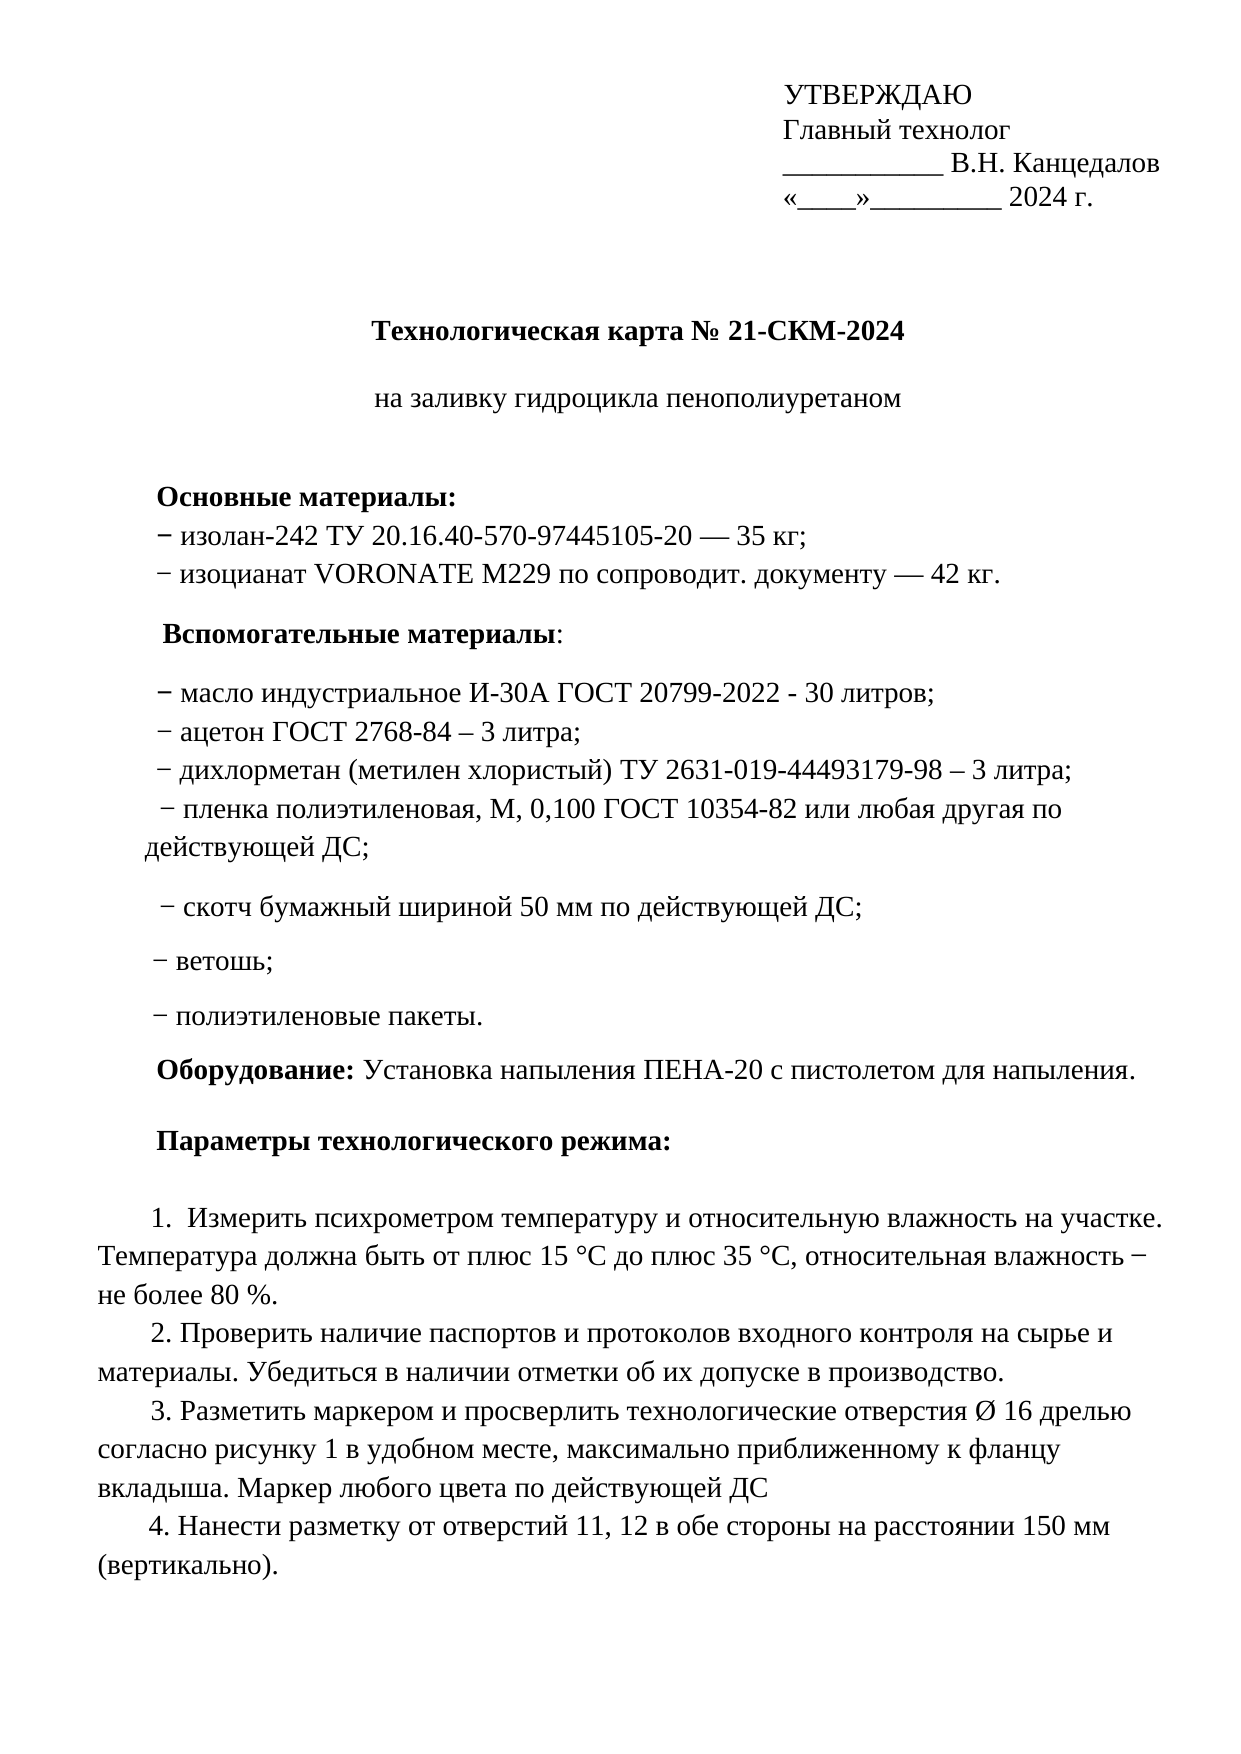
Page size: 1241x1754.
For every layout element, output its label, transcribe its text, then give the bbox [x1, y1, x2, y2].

text 3. Разметить маркером и просверлить технологические отверстия Ø 16 дрелью согласно рисунку 1 в удобном месте, максимально приближенному к фланцу вкладыша. Маркер любого цвета по действующей ДС [97, 1393, 1167, 1503]
text − пленка полиэтиленовая, М, 0,100 ГОСТ 10354-82 или любая другая по действующей ДС; [144, 791, 1167, 863]
text на заливку гидроцикла пенополиуретаном [109, 380, 1167, 414]
text Параметры технологического режима: [109, 1123, 1167, 1156]
text «____»_________ 2024 г. [97, 179, 1167, 213]
text 2. Проверить наличие паспортов и протоколов входного контроля на сырье и материалы. Убедиться в наличии отметки об их допуске в производство. [97, 1316, 1167, 1388]
text − ветошь; [144, 943, 1167, 977]
text − ацетон ГОСТ 2768-84 – 3 литра; [109, 714, 1167, 747]
text УТВЕРЖДАЮ [97, 76, 1167, 112]
text − масло индустриальное И-30А ГОСТ 20799-2022 - 30 литров; [109, 675, 1167, 709]
text − дихлорметан (метилен хлористый) ТУ 2631-019-44493179-98 – 3 литра; [38, 752, 1167, 786]
text − изолан-242 ТУ 20.16.40-570-97445105-20 ― 35 кг; [109, 518, 1167, 552]
text − изоцианат VORONATE М229 по сопроводит. документу ― 42 кг. [38, 557, 1167, 590]
text Технологическая карта № 21-СКМ-2024 [109, 313, 1167, 347]
text − скотч бумажный шириной 50 мм по действующей ДС; [144, 889, 1167, 922]
text 4. Нанести разметку от отверстий 11, 12 в обе стороны на расстоянии 150 мм (вертикально). [97, 1508, 1167, 1580]
text 1. Измерить психрометром температуру и относительную влажность на участке. Температура должна быть от плюс 15 °С до плюс 35 °С, относительная влажность ̶ не более 80 %. [97, 1200, 1167, 1311]
text Вспомогательные материалы: [97, 616, 1167, 649]
text − полиэтиленовые пакеты. [144, 998, 1167, 1031]
text Главный технолог [97, 112, 1167, 146]
text ___________ В.Н. Канцедалов [97, 146, 1167, 179]
text Основные материалы: [109, 479, 1167, 513]
text Оборудование: Установка напыления ПЕНА-20 с пистолетом для напыления. [109, 1052, 1167, 1086]
